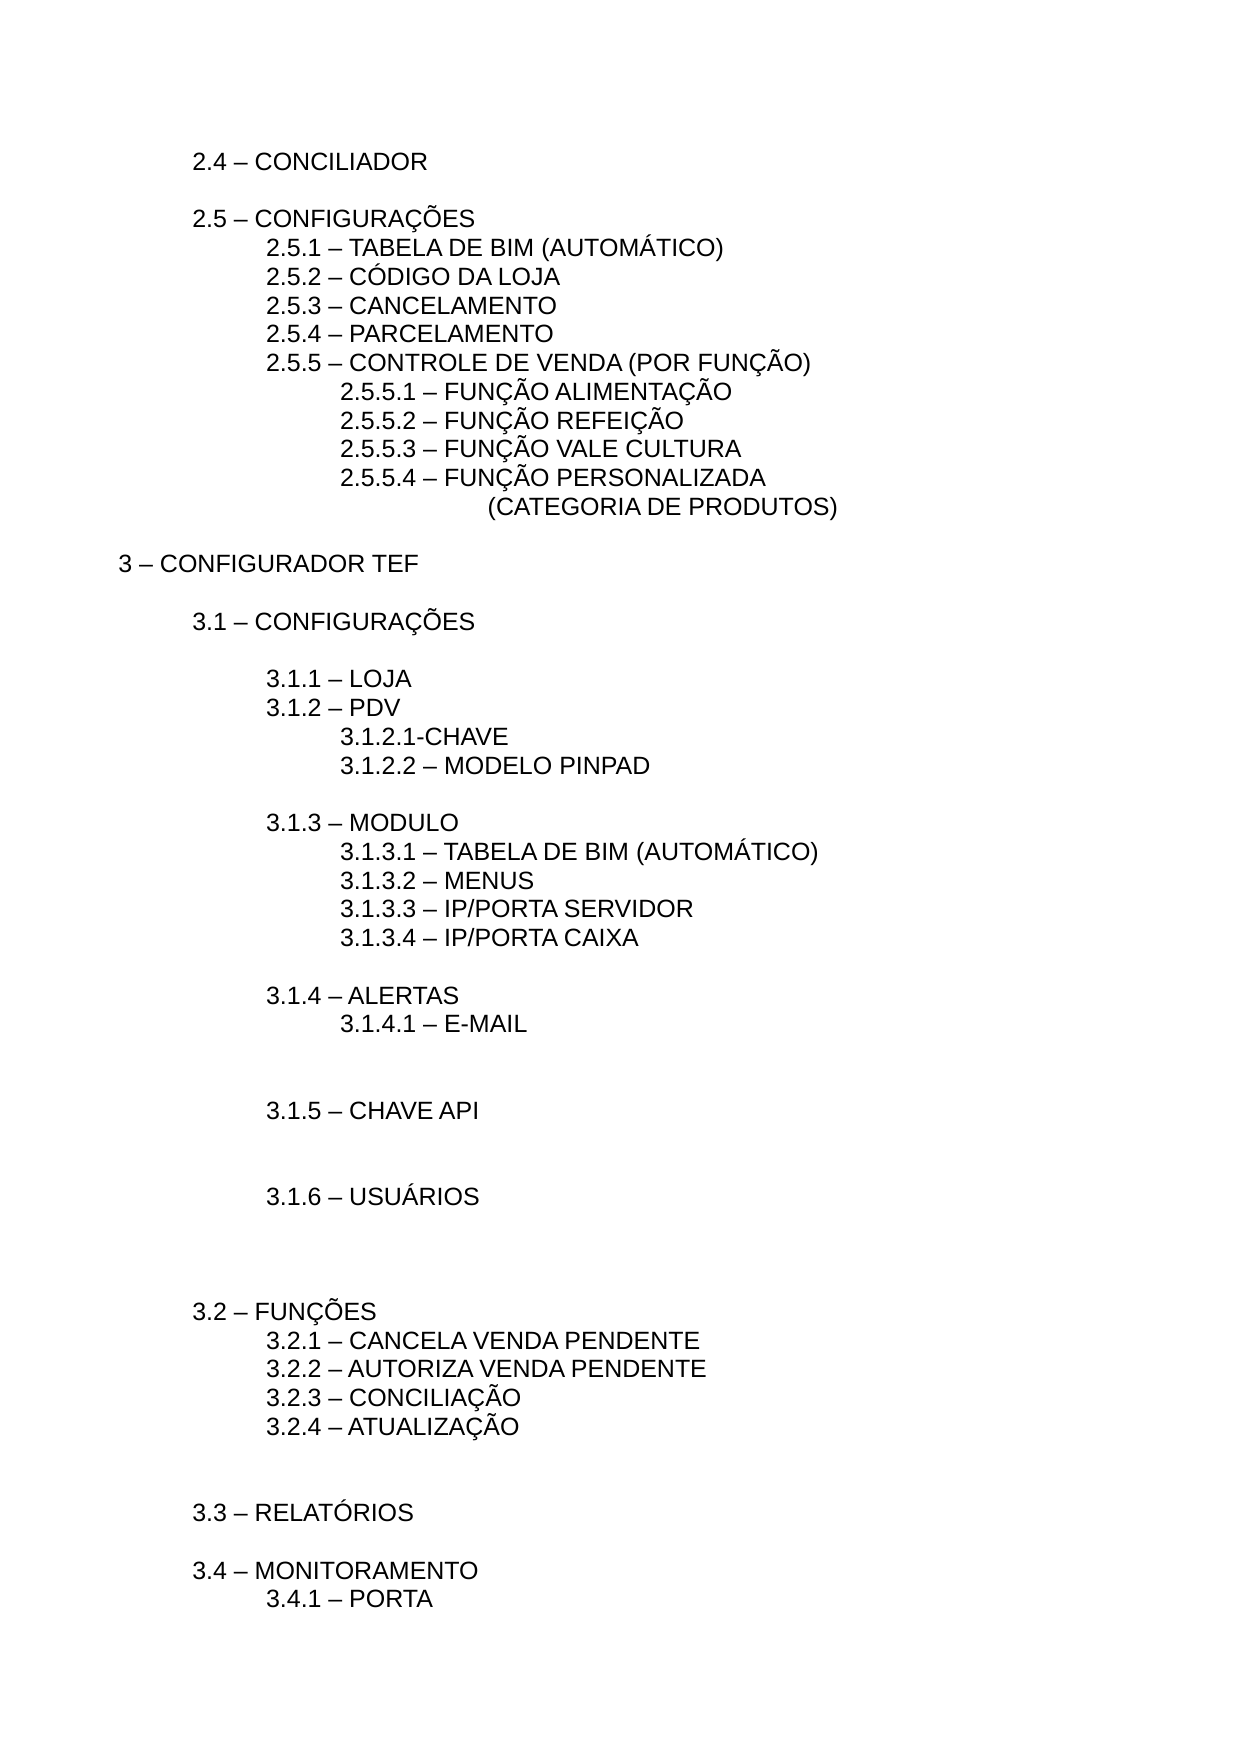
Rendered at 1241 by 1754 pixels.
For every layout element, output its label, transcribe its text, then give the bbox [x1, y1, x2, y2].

text 2.5.5.1 – FUNÇÃO ALIMENTAÇÃO [118, 377, 1122, 406]
text 3.1.3.2 – MENUS [118, 866, 1122, 894]
text 2.5.5.2 – FUNÇÃO REFEIÇÃO [118, 406, 1122, 434]
text (CATEGORIA DE PRODUTOS) [118, 492, 1122, 521]
text 2.5.3 – CANCELAMENTO [118, 291, 1122, 319]
text 3.1.5 – CHAVE API [118, 1096, 1122, 1124]
text 3.2.3 – CONCILIAÇÃO [118, 1383, 1122, 1412]
text 3.1.3.1 – TABELA DE BIM (AUTOMÁTICO) [118, 837, 1122, 866]
text 3 – CONFIGURADOR TEF [118, 549, 1122, 578]
text 3.4 – MONITORAMENTO [118, 1556, 1122, 1584]
text 3.1.3 – MODULO [118, 808, 1122, 837]
text 3.1.2 – PDV [118, 693, 1122, 722]
text 2.4 – CONCILIADOR [118, 147, 1122, 176]
text 2.5.5.3 – FUNÇÃO VALE CULTURA [118, 434, 1122, 463]
text 3.2.1 – CANCELA VENDA PENDENTE [118, 1326, 1122, 1354]
text 3.1.4 – ALERTAS [118, 981, 1122, 1009]
text 3.1.2.2 – MODELO PINPAD [118, 751, 1122, 779]
text 3.2.2 – AUTORIZA VENDA PENDENTE [118, 1354, 1122, 1383]
text 2.5 – CONFIGURAÇÕES [118, 204, 1122, 233]
text 3.1.6 – USUÁRIOS [118, 1182, 1122, 1211]
text 2.5.5.4 – FUNÇÃO PERSONALIZADA [118, 463, 1122, 492]
text 3.1.3.4 – IP/PORTA CAIXA [118, 923, 1122, 952]
text 3.2 – FUNÇÕES [118, 1297, 1122, 1326]
text 3.1.1 – LOJA [118, 664, 1122, 693]
text 3.2.4 – ATUALIZAÇÃO [118, 1412, 1122, 1441]
text 2.5.1 – TABELA DE BIM (AUTOMÁTICO) [118, 233, 1122, 262]
text 3.3 – RELATÓRIOS [118, 1498, 1122, 1527]
text 2.5.4 – PARCELAMENTO [118, 319, 1122, 348]
text 3.1.3.3 – IP/PORTA SERVIDOR [118, 894, 1122, 923]
text 2.5.5 – CONTROLE DE VENDA (POR FUNÇÃO) [118, 348, 1122, 377]
text 2.5.2 – CÓDIGO DA LOJA [118, 262, 1122, 291]
text 3.1.2.1-CHAVE [118, 722, 1122, 751]
text 3.1.4.1 – E-MAIL [118, 1009, 1122, 1038]
text 3.4.1 – PORTA [118, 1584, 1122, 1613]
text 3.1 – CONFIGURAÇÕES [118, 607, 1122, 636]
